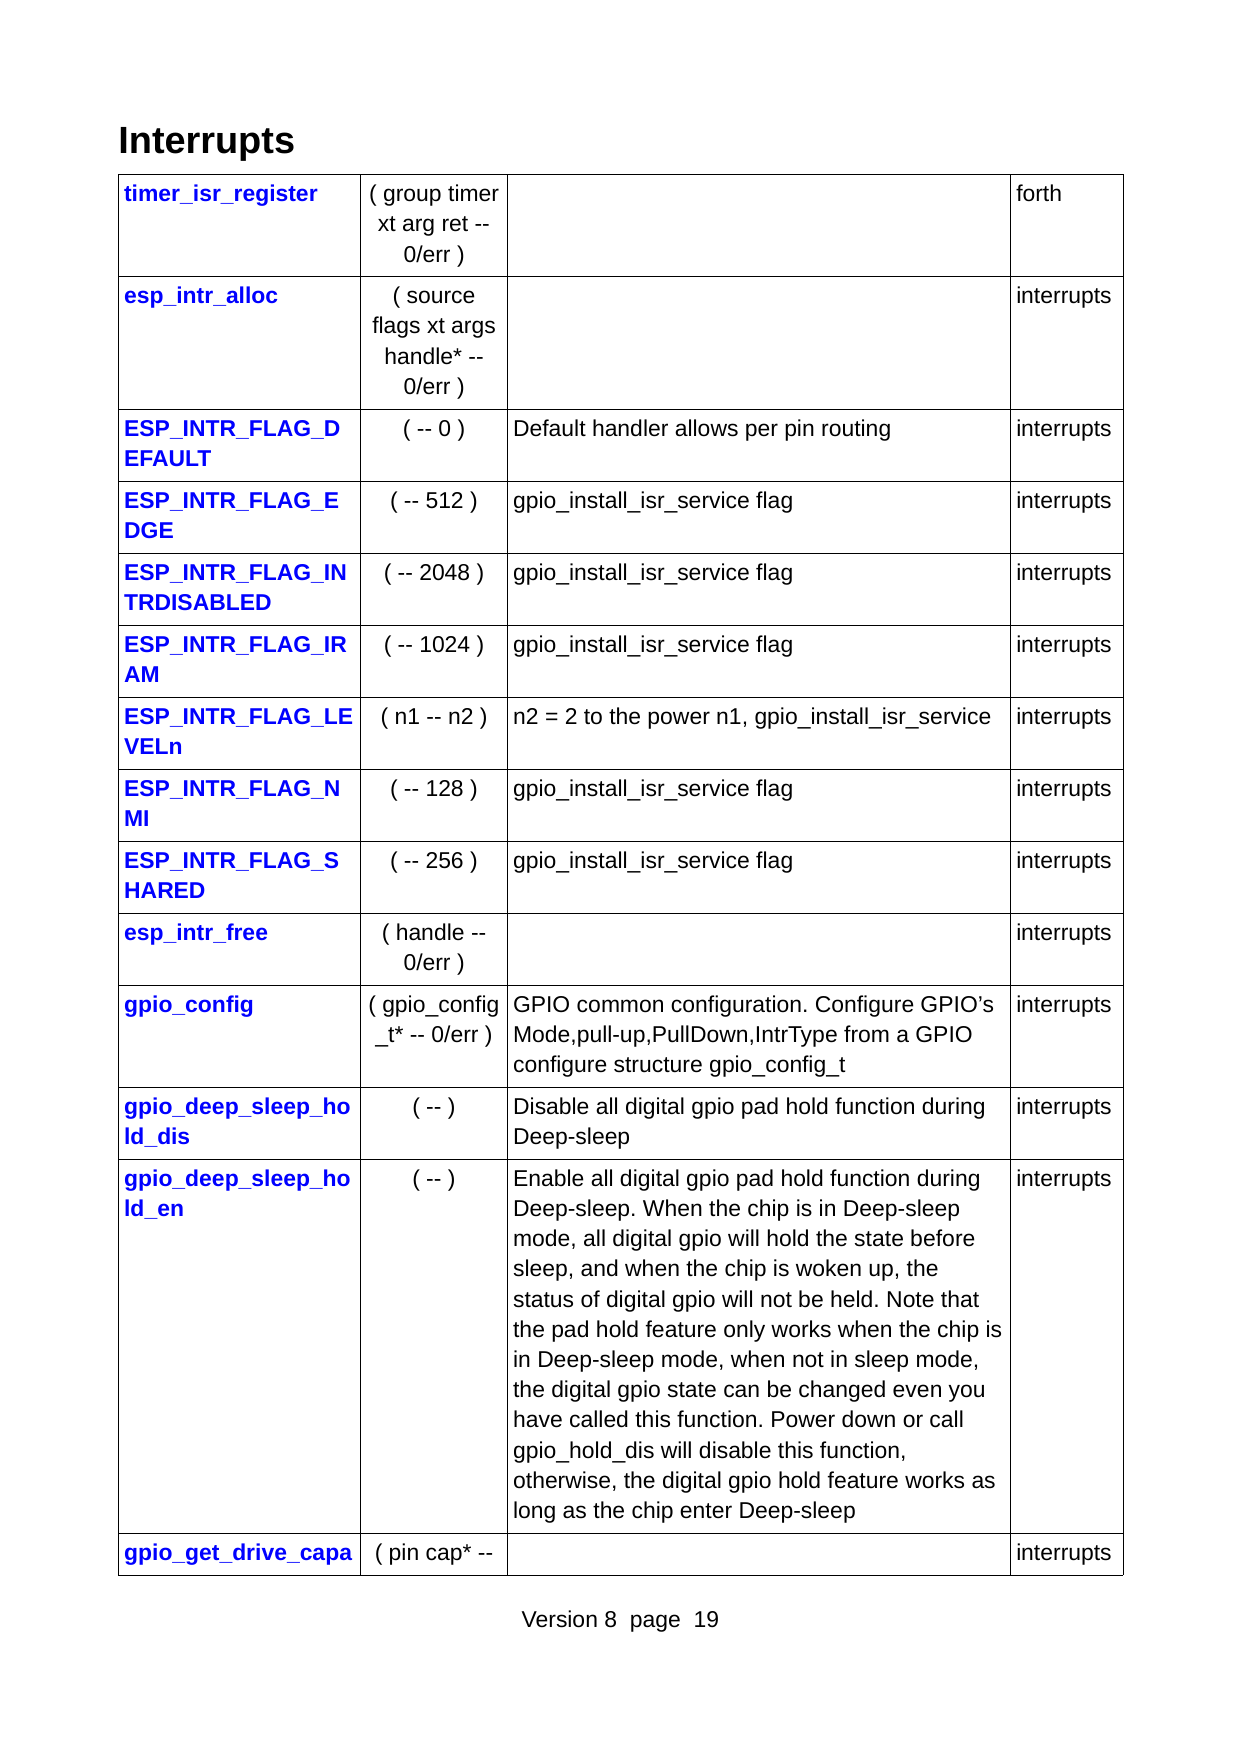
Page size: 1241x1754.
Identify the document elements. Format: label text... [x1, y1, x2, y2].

subtitle Interrupts [118, 118, 1122, 162]
table_cell interrupts [1011, 410, 1123, 481]
table_cell gpio_deep_sleep_hold_en [119, 1160, 360, 1533]
table_cell ( -- ) [361, 1088, 507, 1159]
table_cell ( -- 0 ) [361, 410, 507, 481]
table_cell interrupts [1011, 1088, 1123, 1159]
table_cell ESP_INTR_FLAG_LEVELn [119, 698, 360, 769]
table_cell ( -- 512 ) [361, 482, 507, 553]
table_cell interrupts [1011, 277, 1123, 409]
table_header forth [1011, 175, 1123, 276]
table_cell interrupts [1011, 482, 1123, 553]
table_cell interrupts [1011, 1534, 1123, 1575]
table_cell interrupts [1011, 986, 1123, 1087]
table_cell ESP_INTR_FLAG_SHARED [119, 842, 360, 913]
table_cell interrupts [1011, 914, 1123, 985]
table_cell Enable all digital gpio pad hold function during Deep-sleep. When the chip is in Deep-sleep mode, all digital gpio will hold the state before sleep, and when the chip is woken up, the status of digital gpio will not be held. Note that the pad hold feature only works when the chip is in Deep-sleep mode, when not in sleep mode, the digital gpio state can be changed even you have called this function. Power down or call gpio_hold_dis will disable this function, otherwise, the digital gpio hold feature works as long as the chip enter Deep-sleep [508, 1160, 1010, 1533]
table_cell ( -- 128 ) [361, 770, 507, 841]
table_cell gpio_install_isr_service flag [508, 842, 1010, 913]
table_cell gpio_install_isr_service flag [508, 482, 1010, 553]
table_header ( group timer xt arg ret -- 0/err ) [361, 175, 507, 276]
table_cell interrupts [1011, 842, 1123, 913]
table_cell [508, 914, 1010, 985]
table_cell gpio_install_isr_service flag [508, 626, 1010, 697]
table_cell interrupts [1011, 770, 1123, 841]
table_cell GPIO common configuration. Configure GPIO’s Mode,pull-up,PullDown,IntrType from a GPIO configure structure gpio_config_t [508, 986, 1010, 1087]
table_cell ( source flags xt args handle* -- 0/err ) [361, 277, 507, 409]
table_cell ( pin cap* [361, 1534, 507, 1575]
table_cell gpio_install_isr_service flag [508, 770, 1010, 841]
table_cell ( n1 -- n2 ) [361, 698, 507, 769]
table_cell Disable all digital gpio pad hold function during Deep-sleep [508, 1088, 1010, 1159]
table_cell interrupts [1011, 698, 1123, 769]
table_cell gpio_deep_sleep_hold_dis [119, 1088, 360, 1159]
table_cell Default handler allows per pin routing [508, 410, 1010, 481]
table_cell esp_intr_alloc [119, 277, 360, 409]
table_cell ESP_INTR_FLAG_EDGE [119, 482, 360, 553]
table_cell n2 = 2 to the power n1, gpio_install_isr_service [508, 698, 1010, 769]
table_cell [508, 1534, 1010, 1575]
table_cell [508, 277, 1010, 409]
table_cell ESP_INTR_FLAG_IRAM [119, 626, 360, 697]
table_cell ESP_INTR_FLAG_INTRDISABLED [119, 554, 360, 625]
table_cell ( gpio_config_t* -- 0/err ) [361, 986, 507, 1087]
table_cell ESP_INTR_FLAG_DEFAULT [119, 410, 360, 481]
table_cell ( -- 256 ) [361, 842, 507, 913]
table_cell ( -- 2048 ) [361, 554, 507, 625]
table_cell ( -- ) [361, 1160, 507, 1533]
table_cell gpio_config [119, 986, 360, 1087]
table_cell ( handle -- 0/err ) [361, 914, 507, 985]
table_cell interrupts [1011, 554, 1123, 625]
table_cell interrupts [1011, 1160, 1123, 1533]
table_cell ( -- 1024 ) [361, 626, 507, 697]
table_cell esp_intr_free [119, 914, 360, 985]
table_cell ESP_INTR_FLAG_NMI [119, 770, 360, 841]
table_cell gpio_get_drive_capa [119, 1534, 360, 1575]
table_cell gpio_install_isr_service flag [508, 554, 1010, 625]
table_header timer_isr_register [119, 175, 360, 276]
table_header [508, 175, 1010, 276]
table_cell interrupts [1011, 626, 1123, 697]
